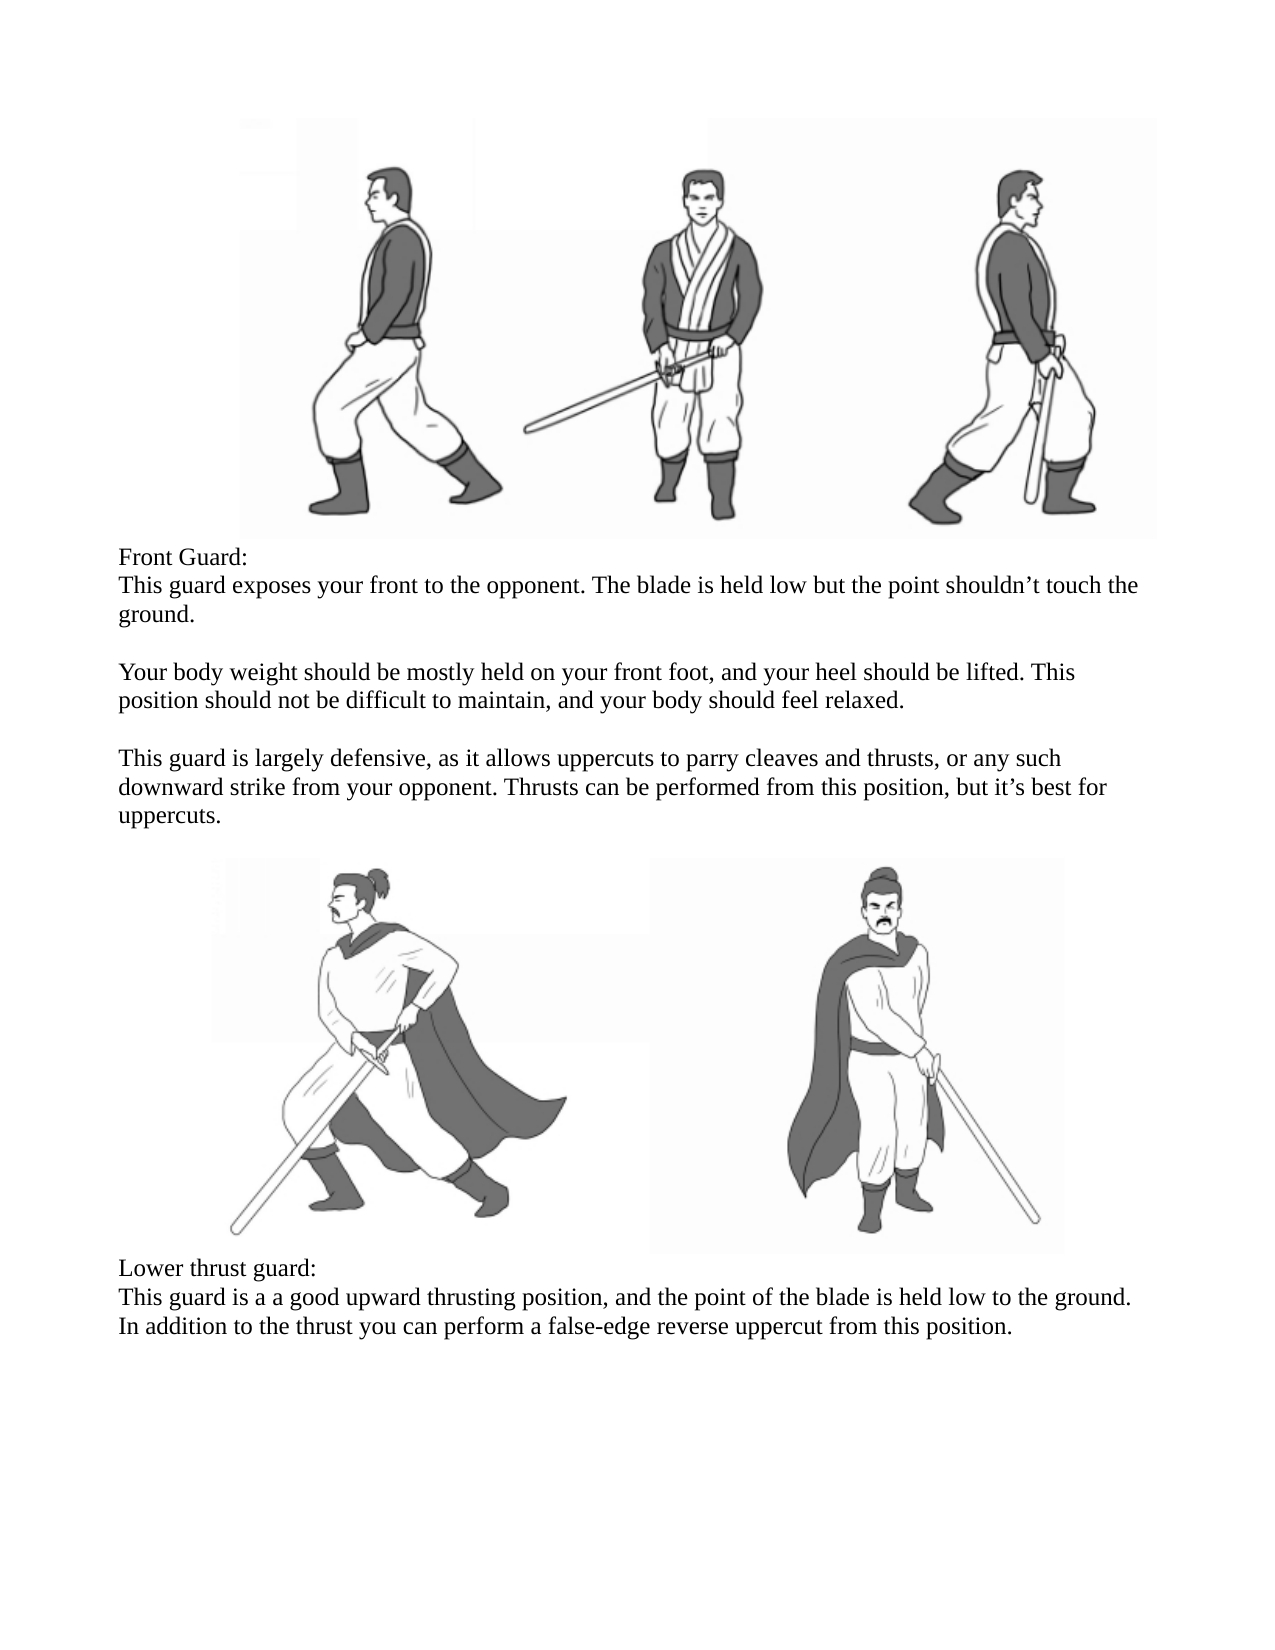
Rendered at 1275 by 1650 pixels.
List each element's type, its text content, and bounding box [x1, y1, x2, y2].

text Front Guard: [118, 542, 1157, 571]
text This guard exposes your front to the opponent. The blade is held low but the point shouldn’t touch the ground. [118, 571, 1157, 628]
text Your body weight should be mostly held on your front foot, and your heel should be lifted. This position should not be difficult to maintain, and your body should feel relaxed. [118, 657, 1157, 714]
text This guard is a a good upward thrusting position, and the point of the blade is held low to the ground. In addition to the thrust you can perform a false-edge reverse uppercut from this position. [118, 1282, 1157, 1340]
text Lower thrust guard: [118, 858, 1157, 1282]
text This guard is largely defensive, as it allows uppercuts to parry cleaves and thrusts, or any such downward strike from your opponent. Thrusts can be performed from this position, but it’s best for uppercuts. [118, 743, 1157, 829]
picture [118, 118, 1157, 542]
picture [179, 858, 1096, 1254]
